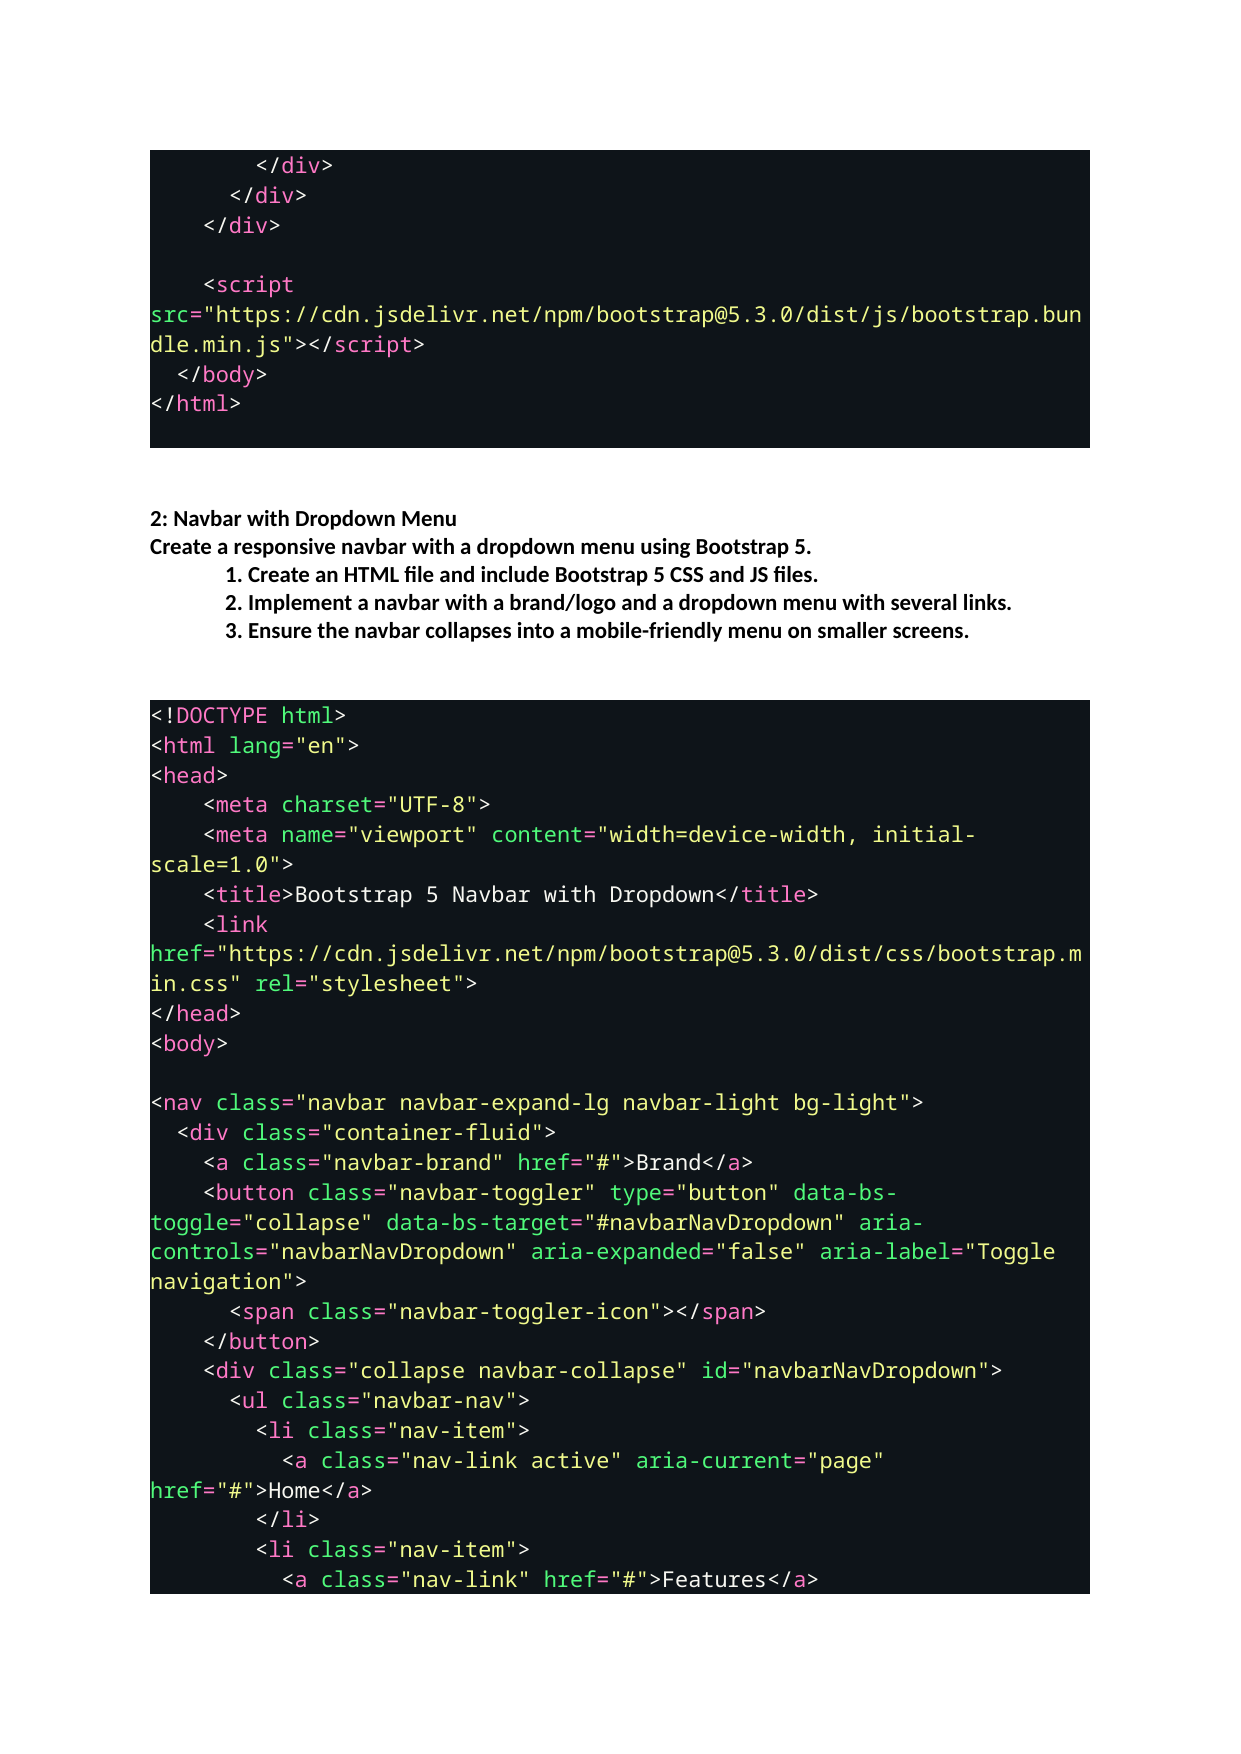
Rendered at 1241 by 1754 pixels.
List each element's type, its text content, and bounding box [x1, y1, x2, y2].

text <li class="nav-item"> [150, 1415, 1090, 1445]
text 1. Create an HTML file and include Bootstrap 5 CSS and JS files. [225, 560, 1090, 588]
text 2: Navbar with Dropdown Menu [150, 504, 1090, 532]
text <a class="nav-link active" aria-current="page" href="#">Home</a> [150, 1445, 1090, 1504]
text </li> [150, 1504, 1090, 1534]
text <!DOCTYPE html> [150, 700, 1090, 730]
text <li class="nav-item"> [150, 1534, 1090, 1564]
text <title>Bootstrap 5 Navbar with Dropdown</title> [150, 879, 1090, 909]
text </body> [150, 358, 1090, 388]
text <a class="nav-link" href="#">Features</a> [150, 1564, 1090, 1594]
text <div class="collapse navbar-collapse" id="navbarNavDropdown"> [150, 1356, 1090, 1385]
text <span class="navbar-toggler-icon"></span> [150, 1296, 1090, 1326]
text <link href="https://cdn.jsdelivr.net/npm/bootstrap@5.3.0/dist/css/bootstrap.min.css" rel="stylesheet"> [150, 909, 1090, 998]
text </button> [150, 1326, 1090, 1356]
text 3. Ensure the navbar collapses into a mobile-friendly menu on smaller screens. [225, 616, 1090, 644]
text <nav class="navbar navbar-expand-lg navbar-light bg-light"> [150, 1087, 1090, 1117]
text <meta charset="UTF-8"> [150, 789, 1090, 819]
text Create a responsive navbar with a dropdown menu using Bootstrap 5. [150, 532, 1090, 560]
text </html> [150, 388, 1090, 418]
text <head> [150, 760, 1090, 789]
text <body> [150, 1028, 1090, 1058]
text 2. Implement a navbar with a brand/logo and a dropdown menu with several links. [225, 588, 1090, 616]
text <ul class="navbar-nav"> [150, 1385, 1090, 1415]
text <div class="container-fluid"> [150, 1117, 1090, 1147]
text <script src="https://cdn.jsdelivr.net/npm/bootstrap@5.3.0/dist/js/bootstrap.bundle.min.js"></script> [150, 269, 1090, 358]
text </div> [150, 150, 1090, 180]
text <meta name="viewport" content="width=device-width, initial-scale=1.0"> [150, 819, 1090, 879]
text <html lang="en"> [150, 730, 1090, 760]
text </div> [150, 180, 1090, 209]
text </div> [150, 209, 1090, 239]
text <button class="navbar-toggler" type="button" data-bs-toggle="collapse" data-bs-target="#navbarNavDropdown" aria-controls="navbarNavDropdown" aria-expanded="false" aria-label="Toggle navigation"> [150, 1177, 1090, 1296]
text <a class="navbar-brand" href="#">Brand</a> [150, 1147, 1090, 1177]
text </head> [150, 998, 1090, 1028]
